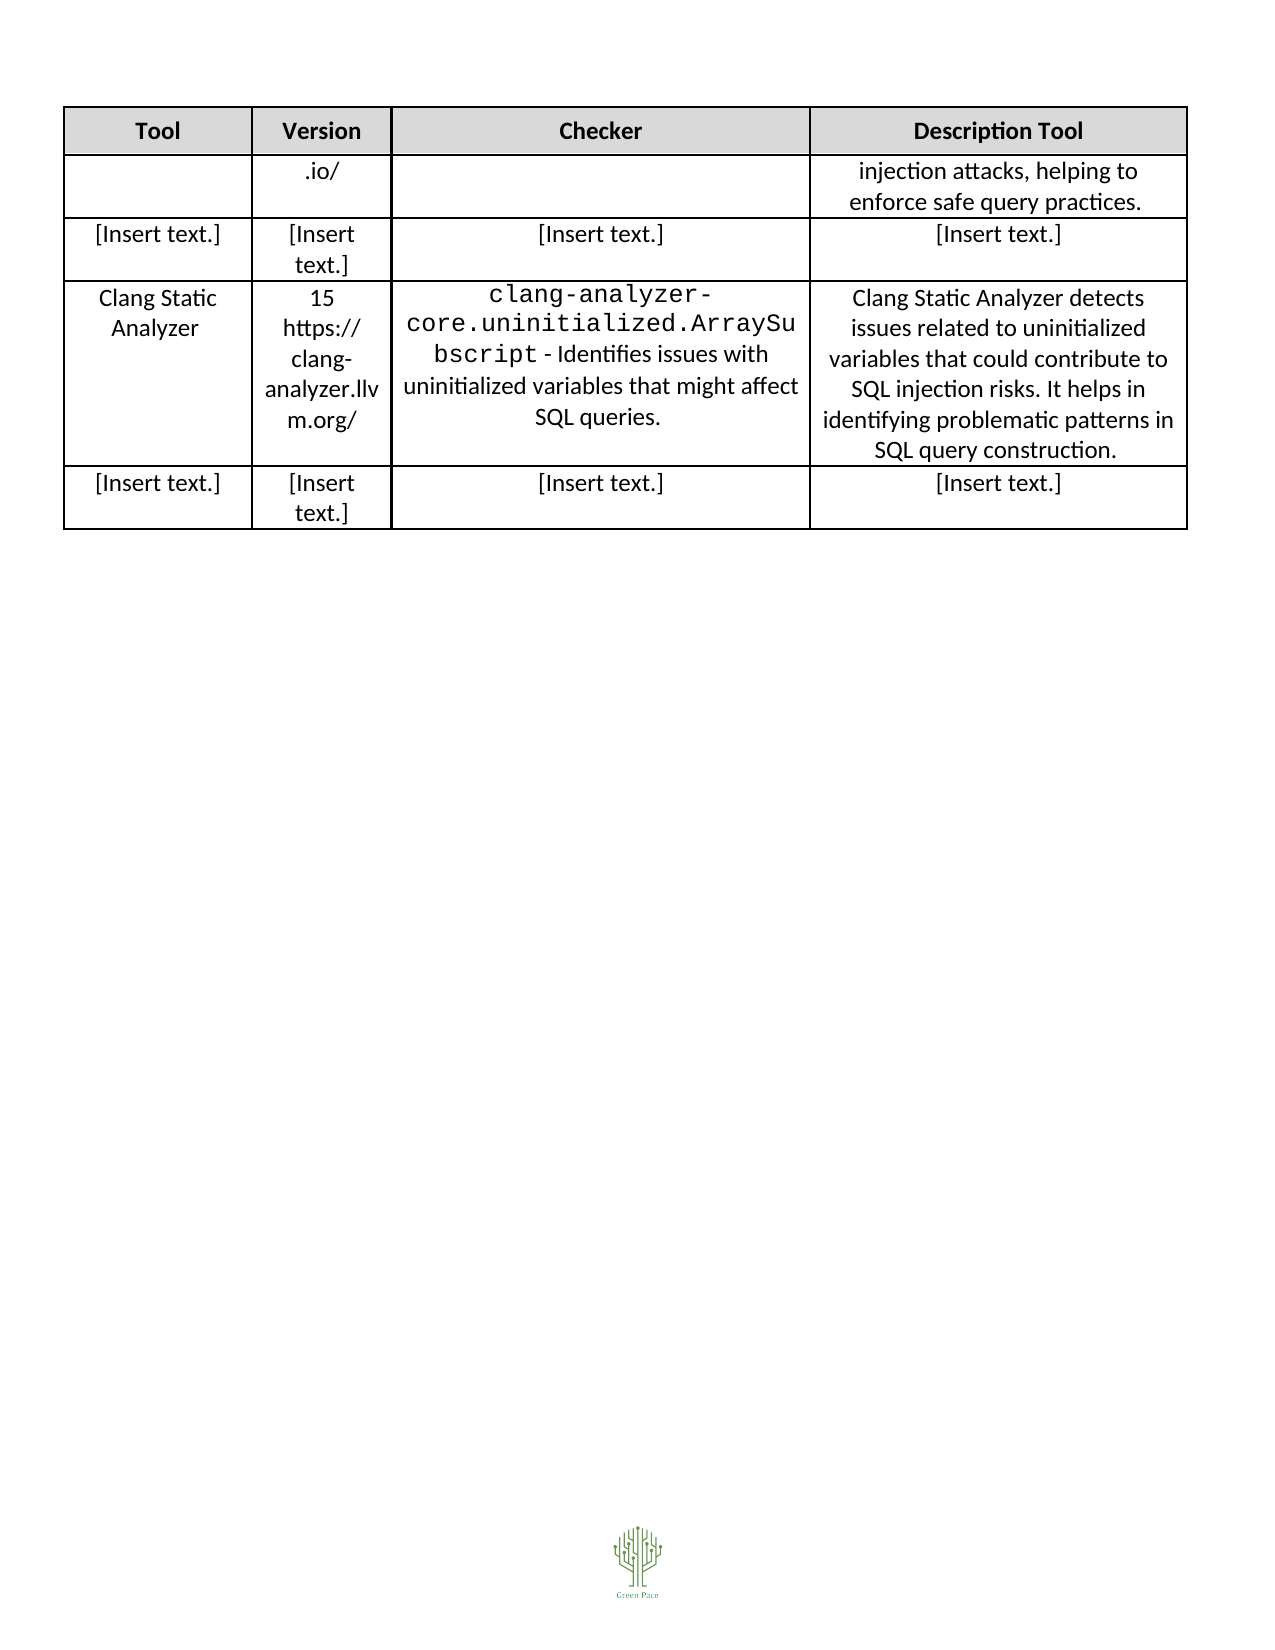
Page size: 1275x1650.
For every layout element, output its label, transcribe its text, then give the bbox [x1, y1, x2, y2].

table_cell [Insert text.] [393, 219, 809, 280]
table_cell [Insert text.] [253, 467, 390, 528]
table_cell [65, 156, 251, 217]
table_header Version [253, 108, 390, 153]
table_header Description Tool [811, 108, 1186, 153]
table_cell Clang Static Analyzer [65, 282, 251, 465]
table_cell [Insert text.] [393, 467, 809, 528]
table_cell [Insert text.] [65, 467, 251, 528]
table_cell [Insert text.] [65, 219, 251, 280]
picture [605, 1521, 670, 1606]
table_cell [Insert text.] [253, 219, 390, 280]
table_cell [Insert text.] [811, 467, 1186, 528]
table_cell [Insert text.] [811, 219, 1186, 280]
table_cell clang-analyzer-core.uninitialized.ArraySubscript - Identifies issues with uninitialized variables that might affect SQL queries. [393, 282, 809, 465]
table_cell Clang Static Analyzer detects issues related to uninitialized variables that could contribute to SQL injection risks. It helps in identifying problematic patterns in SQL query construction. [811, 282, 1186, 465]
table_cell 15 https://clang-analyzer.llvm.org/ [253, 282, 390, 465]
table_cell [393, 156, 809, 217]
table_header Tool [65, 108, 251, 153]
table_cell injection attacks, helping to enforce safe query practices. [811, 156, 1186, 217]
table_cell .io/ [253, 156, 390, 217]
table_header Checker [393, 108, 809, 153]
